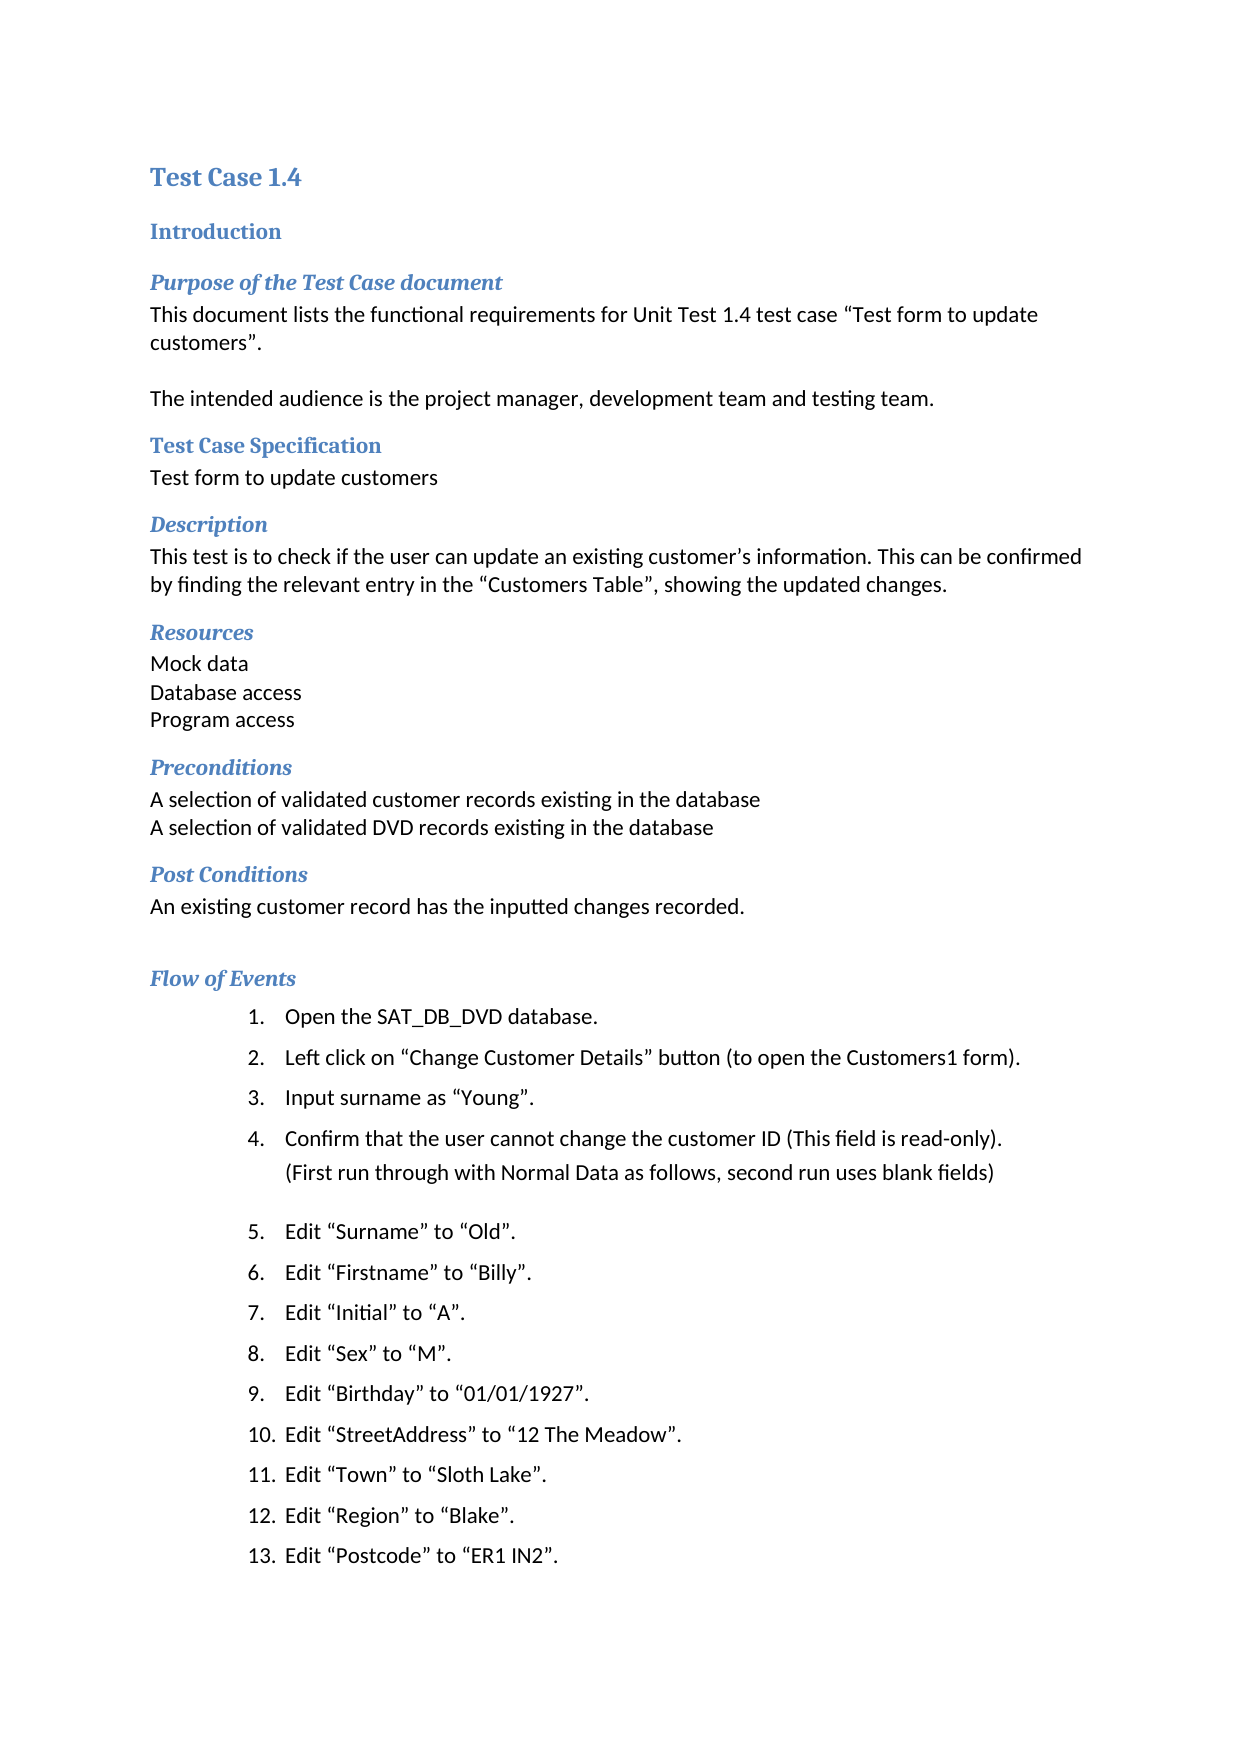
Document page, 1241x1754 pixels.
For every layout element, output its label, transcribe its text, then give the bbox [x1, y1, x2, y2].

text This document lists the functional requirements for Unit Test 1.4 test case “Test form to update customers”. The intended audience is the project manager, development team and testing team. [150, 300, 1090, 412]
list Edit “Birthday” to “01/01/1927”. [247, 1379, 1090, 1407]
subtitle Flow of Events [150, 966, 1090, 992]
subtitle Resources [150, 619, 1090, 646]
subtitle Preconditions [150, 754, 1090, 781]
text Program access [150, 706, 1090, 734]
list Edit “StreetAddress” to “12 The Meadow”. [247, 1420, 1090, 1448]
list Edit “Surname” to “Old”. [247, 1217, 1090, 1245]
subtitle Test Case Specification [150, 433, 1090, 459]
list Input surname as “Young”. [247, 1083, 1090, 1111]
text A selection of validated customer records existing in the database [150, 785, 1090, 813]
list Edit “Initial” to “A”. [247, 1298, 1090, 1326]
list Edit “Region” to “Blake”. [247, 1501, 1090, 1529]
subtitle Introduction [150, 219, 1090, 245]
text This test is to check if the user can update an existing customer’s information. This can be confirmed by finding the relevant entry in the “Customers Table”, showing the updated changes. [150, 542, 1090, 598]
text Mock data [150, 649, 1090, 678]
list Open the SAT_DB_DVD database. [247, 1002, 1090, 1030]
list Edit “Postcode” to “ER1 IN2”. [247, 1541, 1090, 1569]
list Edit “Firstname” to “Billy”. [247, 1258, 1090, 1286]
text An existing customer record has the inputted changes recorded. [150, 892, 1090, 920]
list Edit “Sex” to “M”. [247, 1339, 1090, 1367]
list Confirm that the user cannot change the customer ID (This field is read-only). [247, 1124, 1090, 1152]
subtitle Test Case 1.4 [150, 162, 1090, 194]
text A selection of validated DVD records existing in the database [150, 813, 1090, 841]
text Database access [150, 678, 1090, 706]
subtitle Purpose of the Test Case document [150, 270, 1090, 296]
list (First run through with Normal Data as follows, second run uses blank fields) [285, 1158, 1090, 1186]
subtitle Description [150, 512, 1090, 539]
list Left click on “Change Customer Details” button (to open the Customers1 form). [247, 1043, 1090, 1071]
list Edit “Town” to “Sloth Lake”. [247, 1460, 1090, 1488]
subtitle Post Conditions [150, 862, 1090, 888]
text Test form to update customers [150, 463, 1090, 491]
